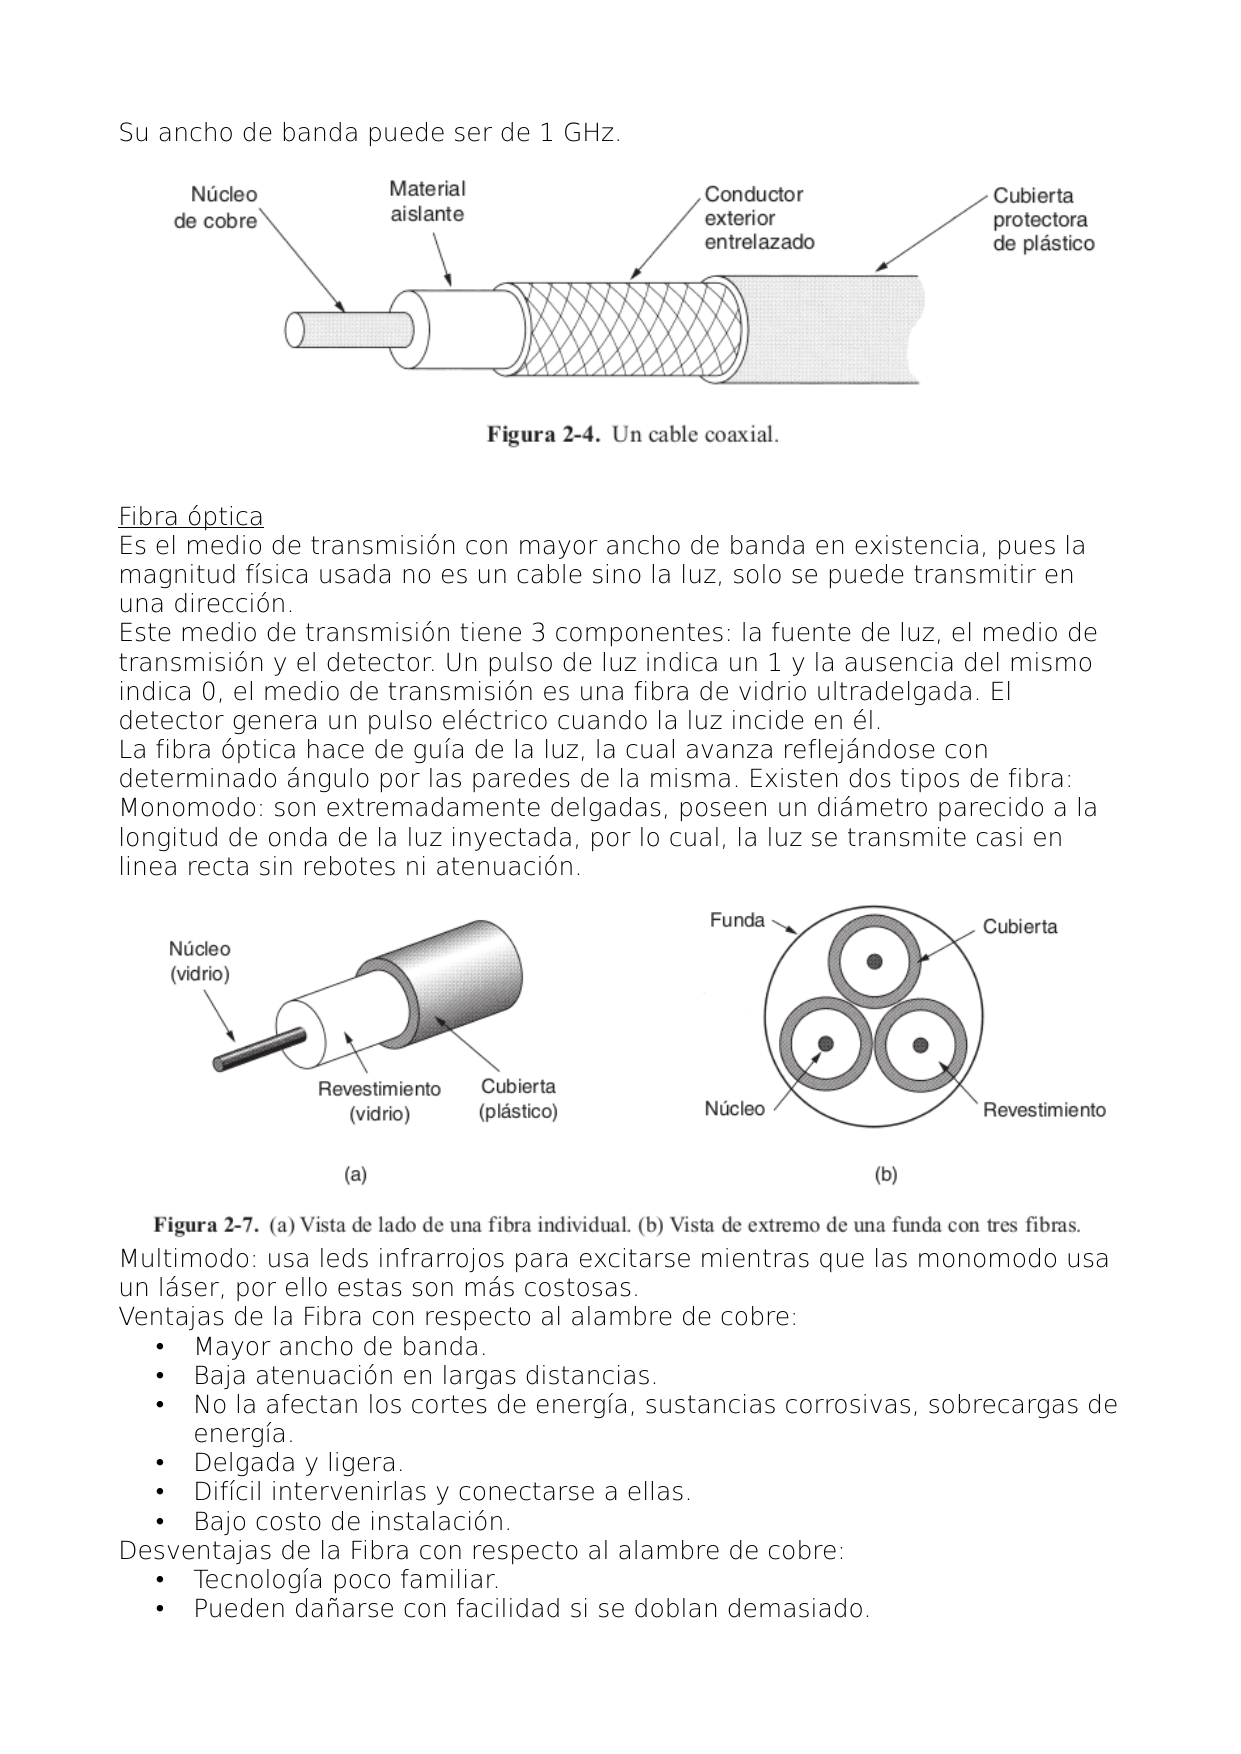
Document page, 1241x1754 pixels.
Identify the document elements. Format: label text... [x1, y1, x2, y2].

text Multimodo: usa leds infrarrojos para excitarse mientras que las monomodo usa un láser, por ello estas son más costosas. [118, 1245, 1122, 1302]
text Es el medio de transmisión con mayor ancho de banda en existencia, pues la magnitud física usada no es un cable sino la luz, solo se puede transmitir en una dirección. [118, 531, 1122, 618]
picture [118, 898, 1123, 1245]
list Delgada y ligera. [156, 1448, 1122, 1477]
list Tecnología poco familiar. [156, 1565, 1122, 1594]
text La fibra óptica hace de guía de la luz, la cual avanza reflejándose con determinado ángulo por las paredes de la misma. Existen dos tipos de fibra: [118, 735, 1122, 793]
text Desventajas de la Fibra con respecto al alambre de cobre: [118, 1536, 1122, 1565]
list Mayor ancho de banda. [156, 1332, 1122, 1361]
text Su ancho de banda puede ser de 1 GHz. [118, 118, 1122, 147]
list No la afectan los cortes de energía, sustancias corrosivas, sobrecargas de energía. [156, 1390, 1122, 1448]
text Fibra óptica [118, 147, 1122, 531]
text [118, 881, 1122, 898]
text Ventajas de la Fibra con respecto al alambre de cobre: [118, 1302, 1122, 1332]
list Difícil intervenirlas y conectarse a ellas. [156, 1477, 1122, 1507]
text Este medio de transmisión tiene 3 componentes: la fuente de luz, el medio de transmisión y el detector. Un pulso de luz indica un 1 y la ausencia del mismo indica 0, el medio de transmisión es una fibra de vidrio ultradelgada. El detector genera un pulso eléctrico cuando la luz incide en él. [118, 618, 1122, 735]
list Pueden dañarse con facilidad si se doblan demasiado. [156, 1594, 1122, 1623]
list Baja atenuación en largas distancias. [156, 1361, 1122, 1390]
text Monomodo: son extremadamente delgadas, poseen un diámetro parecido a la longitud de onda de la luz inyectada, por lo cual, la luz se transmite casi en linea recta sin rebotes ni atenuación. [118, 793, 1122, 881]
picture [146, 161, 1116, 502]
list Bajo costo de instalación. [156, 1507, 1122, 1536]
